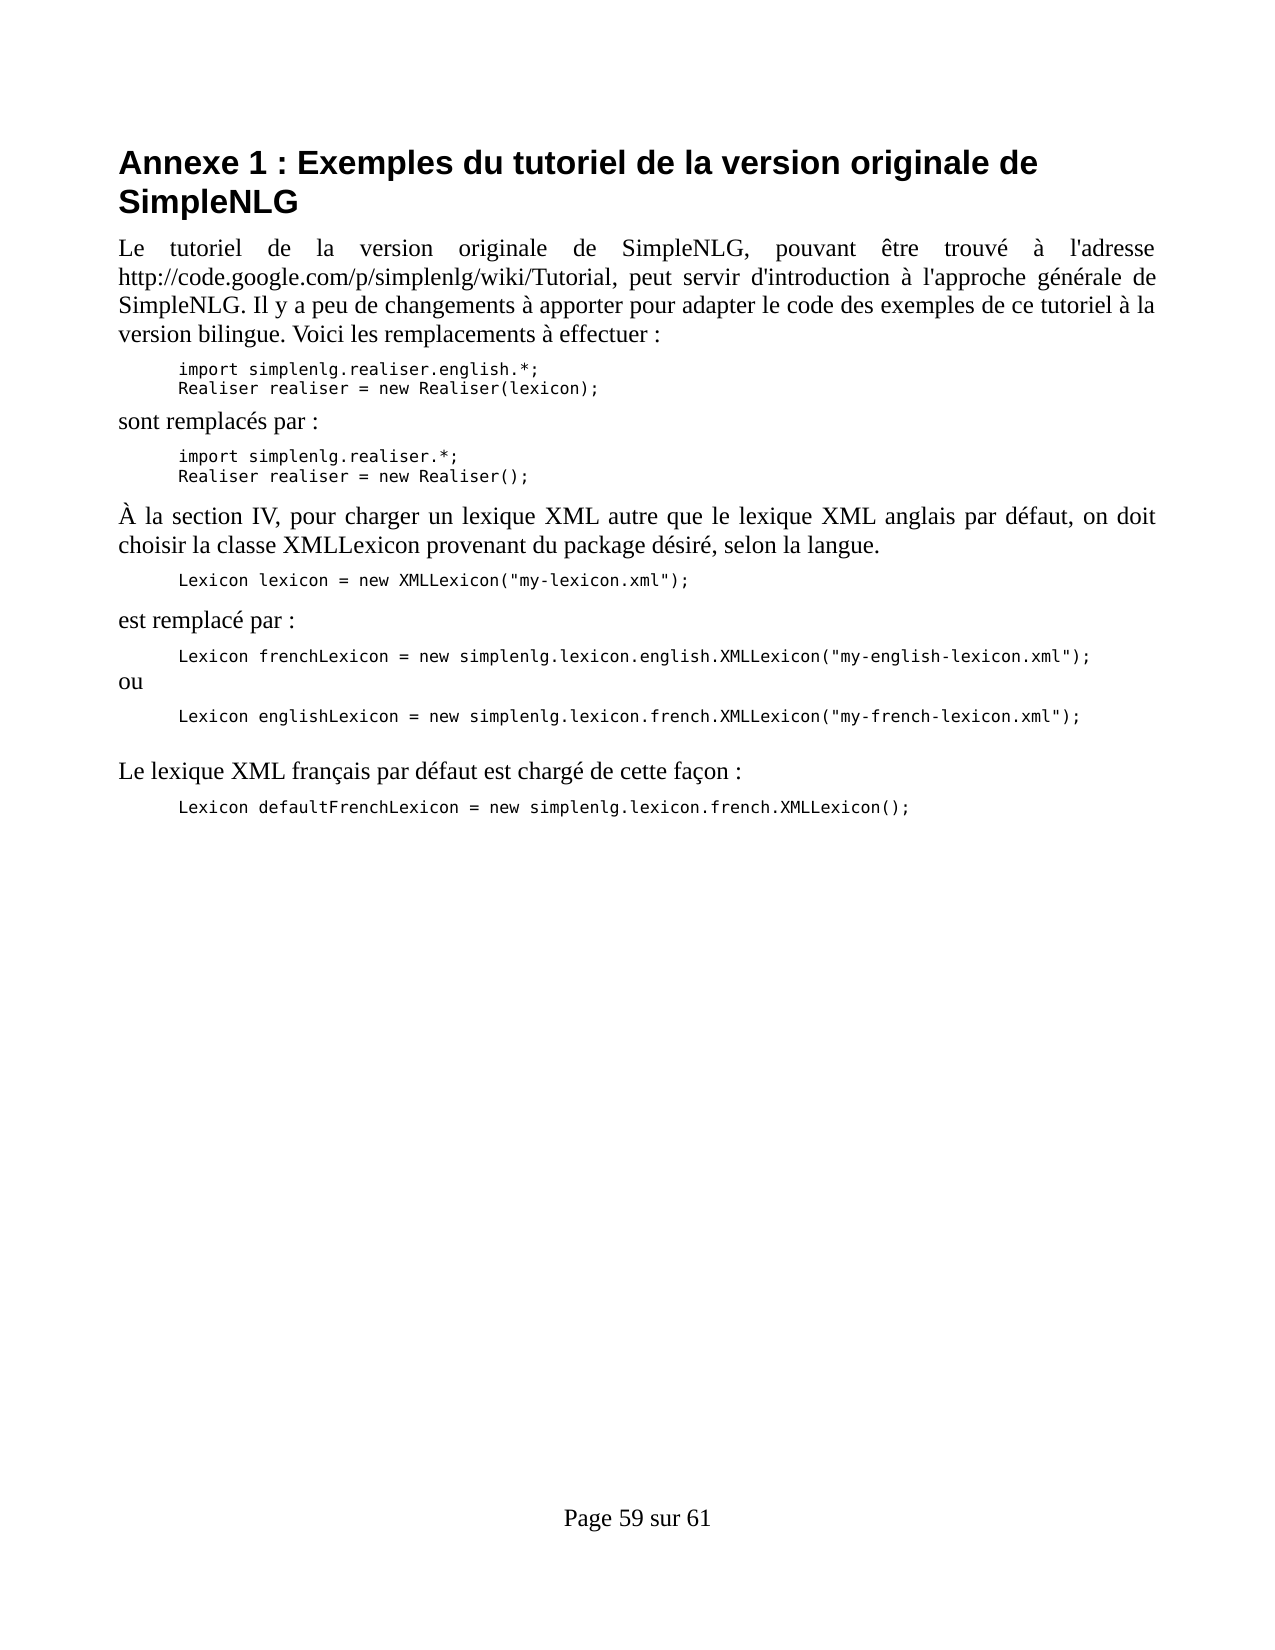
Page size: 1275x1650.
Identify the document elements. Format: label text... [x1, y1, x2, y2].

text À la section IV, pour charger un lexique XML autre que le lexique XML anglais par défaut, on doit choisir la classe XMLLexicon provenant du package désiré, selon la langue. [118, 501, 1157, 559]
text import simplenlg.realiser.english.*; [118, 360, 1157, 379]
text est remplacé par : [118, 606, 1157, 634]
text Lexicon defaultFrenchLexicon = new simplenlg.lexicon.french.XMLLexicon(); [118, 797, 1157, 817]
text Lexicon frenchLexicon = new simplenlg.lexicon.english.XMLLexicon("my-english-lexicon.xml"); [118, 647, 1157, 666]
text import simplenlg.realiser.*; [118, 447, 1157, 467]
text Le lexique XML français par défaut est chargé de cette façon : [118, 756, 1157, 785]
text Le tutoriel de la version originale de SimpleNLG, pouvant être trouvé à l'adresse http://code.google.com/p/simplenlg/wiki/Tutorial, peut servir d'introduction à l'approche générale de SimpleNLG. Il y a peu de changements à apporter pour adapter le code des exemples de ce tutoriel à la version bilingue. Voici les remplacements à effectuer : [118, 233, 1157, 348]
text Lexicon englishLexicon = new simplenlg.lexicon.french.XMLLexicon("my-french-lexicon.xml"); [118, 707, 1157, 727]
text Realiser realiser = new Realiser(); [118, 467, 1157, 486]
text Lexicon lexicon = new XMLLexicon("my-lexicon.xml"); [118, 571, 1157, 591]
text ou [118, 666, 1157, 695]
text sont remplacés par : [118, 406, 1157, 435]
text Realiser realiser = new Realiser(lexicon); [118, 379, 1157, 399]
subtitle Annexe 1 : Exemples du tutoriel de la version originale de SimpleNLG [118, 143, 1157, 220]
